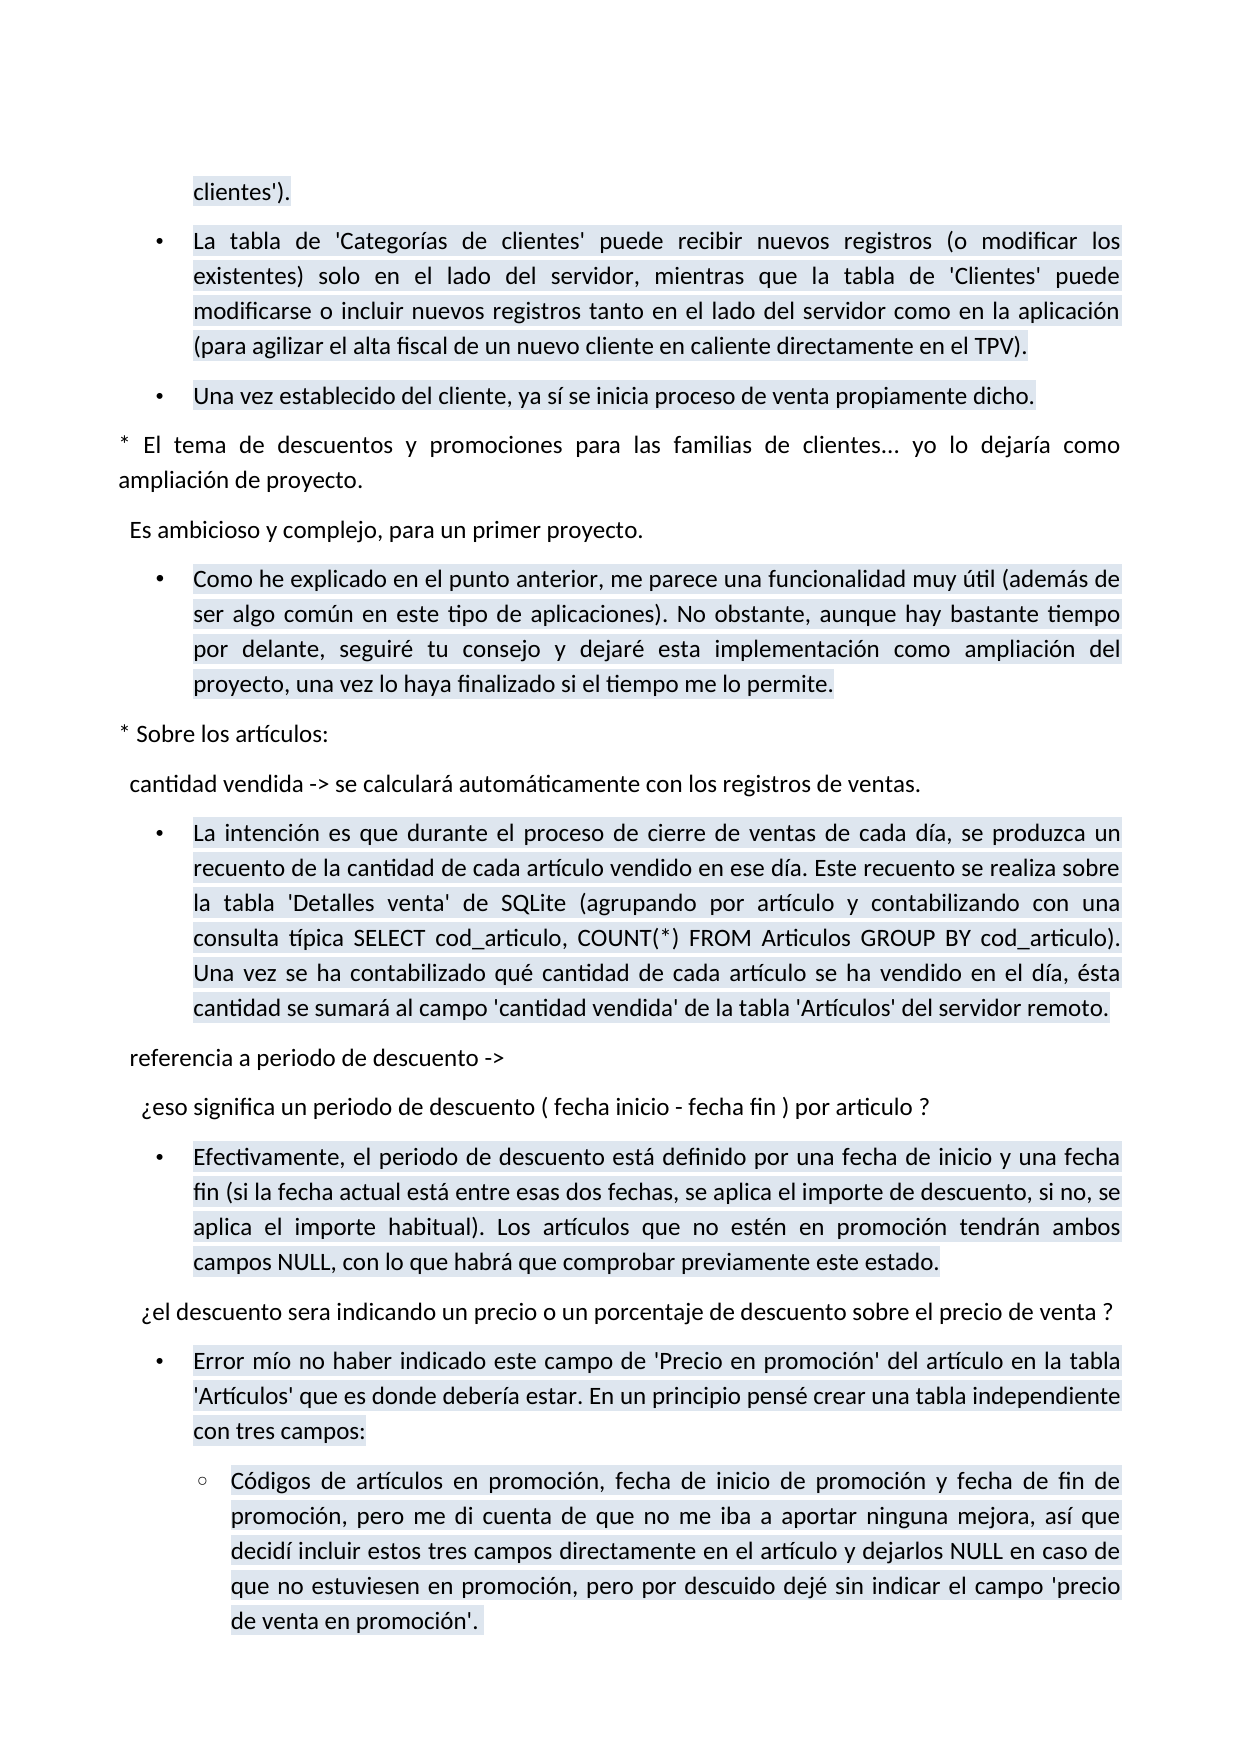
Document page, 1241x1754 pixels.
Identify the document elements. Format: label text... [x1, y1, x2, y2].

list Efectivamente, el periodo de descuento está definido por una fecha de inicio y una fecha fin (si la fecha actual está entre esas dos fechas, se aplica el importe de descuento, si no, se aplica el importe habitual). Los artículos que no estén en promoción tendrán ambos campos NULL, con lo que habrá que comprobar previamente este estado. [156, 1141, 1122, 1277]
list Error mío no haber indicado este campo de 'Precio en promoción' del artículo en la tabla 'Artículos' que es donde debería estar. En un principio pensé crear una tabla independiente con tres campos: [156, 1345, 1122, 1446]
text * Sobre los artículos: [118, 718, 1122, 749]
text Es ambicioso y complejo, para un primer proyecto. [118, 514, 1122, 544]
text cantidad vendida -> se calculará automáticamente con los registros de ventas. [118, 768, 1122, 798]
list Códigos de artículos en promoción, fecha de inicio de promoción y fecha de fin de promoción, pero me di cuenta de que no me iba a aportar ninguna mejora, así que decidí incluir estos tres campos directamente en el artículo y dejarlos NULL en caso de que no estuviesen en promoción, pero por descuido dejé sin indicar el campo 'precio de venta en promoción'. [193, 1465, 1122, 1635]
list La intención es que durante el proceso de cierre de ventas de cada día, se produzca un recuento de la cantidad de cada artículo vendido en ese día. Este recuento se realiza sobre la tabla 'Detalles venta' de SQLite (agrupando por artículo y contabilizando con una consulta típica SELECT cod_articulo, COUNT(*) FROM Articulos GROUP BY cod_articulo). Una vez se ha contabilizado qué cantidad de cada artículo se ha vendido en el día, ésta cantidad se sumará al campo 'cantidad vendida' de la tabla 'Artículos' del servidor remoto. [156, 817, 1122, 1023]
list clientes'). [156, 176, 1122, 206]
text * El tema de descuentos y promociones para las familias de clientes... yo lo dejaría como ampliación de proyecto. [118, 429, 1122, 495]
text referencia a periodo de descuento -> [118, 1042, 1122, 1072]
text ¿el descuento sera indicando un precio o un porcentaje de descuento sobre el precio de venta ? [118, 1296, 1122, 1326]
list Una vez establecido del cliente, ya sí se inicia proceso de venta propiamente dicho. [156, 380, 1122, 410]
text ¿eso significa un periodo de descuento ( fecha inicio - fecha fin ) por articulo ? [118, 1091, 1122, 1122]
list La tabla de 'Categorías de clientes' puede recibir nuevos registros (o modificar los existentes) solo en el lado del servidor, mientras que la tabla de 'Clientes' puede modificarse o incluir nuevos registros tanto en el lado del servidor como en la aplicación (para agilizar el alta fiscal de un nuevo cliente en caliente directamente en el TPV). [156, 225, 1122, 361]
list Como he explicado en el punto anterior, me parece una funcionalidad muy útil (además de ser algo común en este tipo de aplicaciones). No obstante, aunque hay bastante tiempo por delante, seguiré tu consejo y dejaré esta implementación como ampliación del proyecto, una vez lo haya finalizado si el tiempo me lo permite. [156, 563, 1122, 699]
